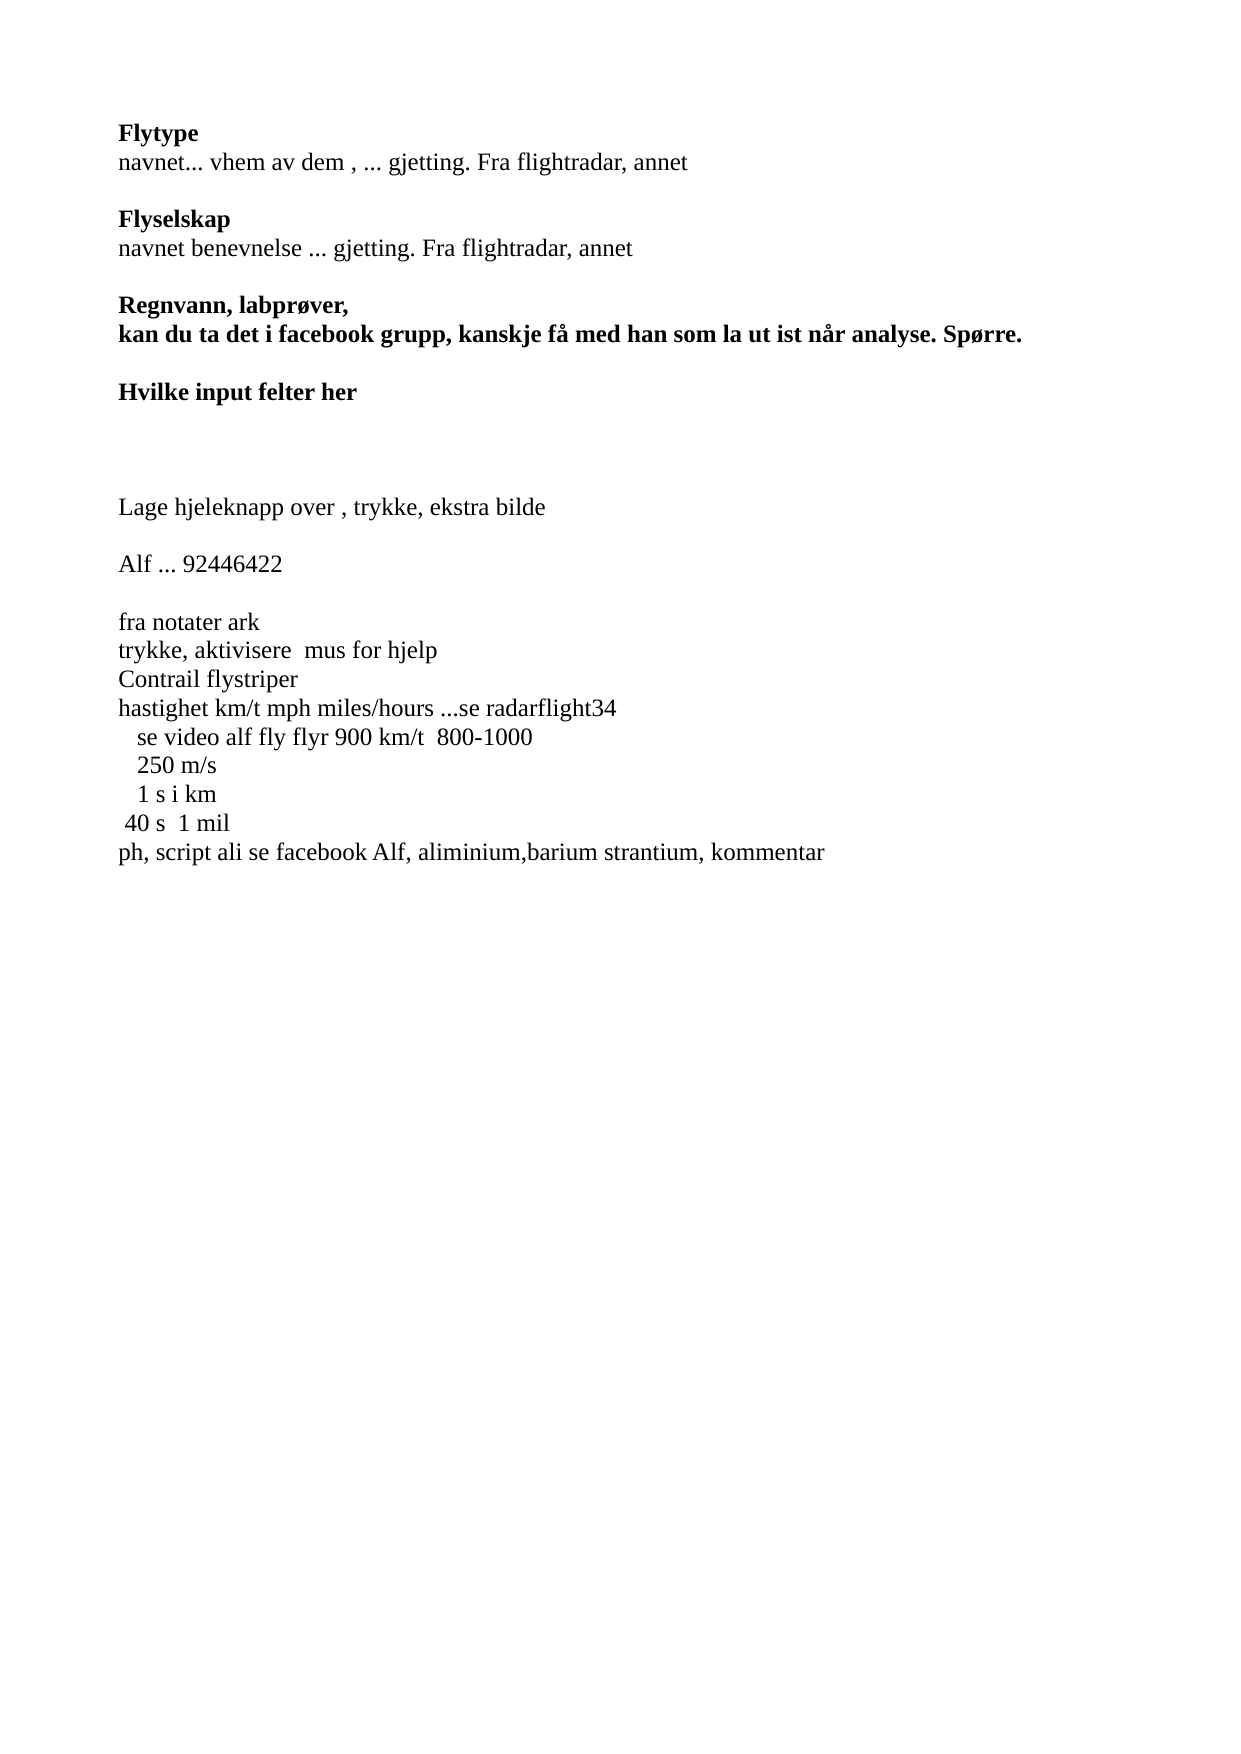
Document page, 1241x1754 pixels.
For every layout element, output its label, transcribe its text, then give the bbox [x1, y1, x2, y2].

text 1 s i km [118, 779, 1122, 808]
text navnet... vhem av dem , ... gjetting. Fra flightradar, annet [118, 147, 1122, 176]
text Hvilke input felter her [118, 377, 1122, 406]
text Lage hjeleknapp over , trykke, ekstra bilde [118, 492, 1122, 521]
text Alf ... 92446422 [118, 549, 1122, 578]
text Flyselskap [118, 204, 1122, 233]
text fra notater ark [118, 607, 1122, 636]
text Regnvann, labprøver, [118, 291, 1122, 319]
text 250 m/s [118, 751, 1122, 779]
text hastighet km/t mph miles/hours ...se radarflight34 [118, 693, 1122, 722]
text trykke, aktivisere mus for hjelp [118, 636, 1122, 664]
text kan du ta det i facebook grupp, kanskje få med han som la ut ist når analyse. Spørre. [118, 319, 1122, 348]
text 40 s 1 mil [118, 808, 1122, 837]
text ph, script ali se facebook Alf, aliminium,barium strantium, kommentar [118, 837, 1122, 866]
text Contrail flystriper [118, 664, 1122, 693]
text se video alf fly flyr 900 km/t 800-1000 [118, 722, 1122, 751]
text Flytype [118, 118, 1122, 147]
text navnet benevnelse ... gjetting. Fra flightradar, annet [118, 233, 1122, 262]
